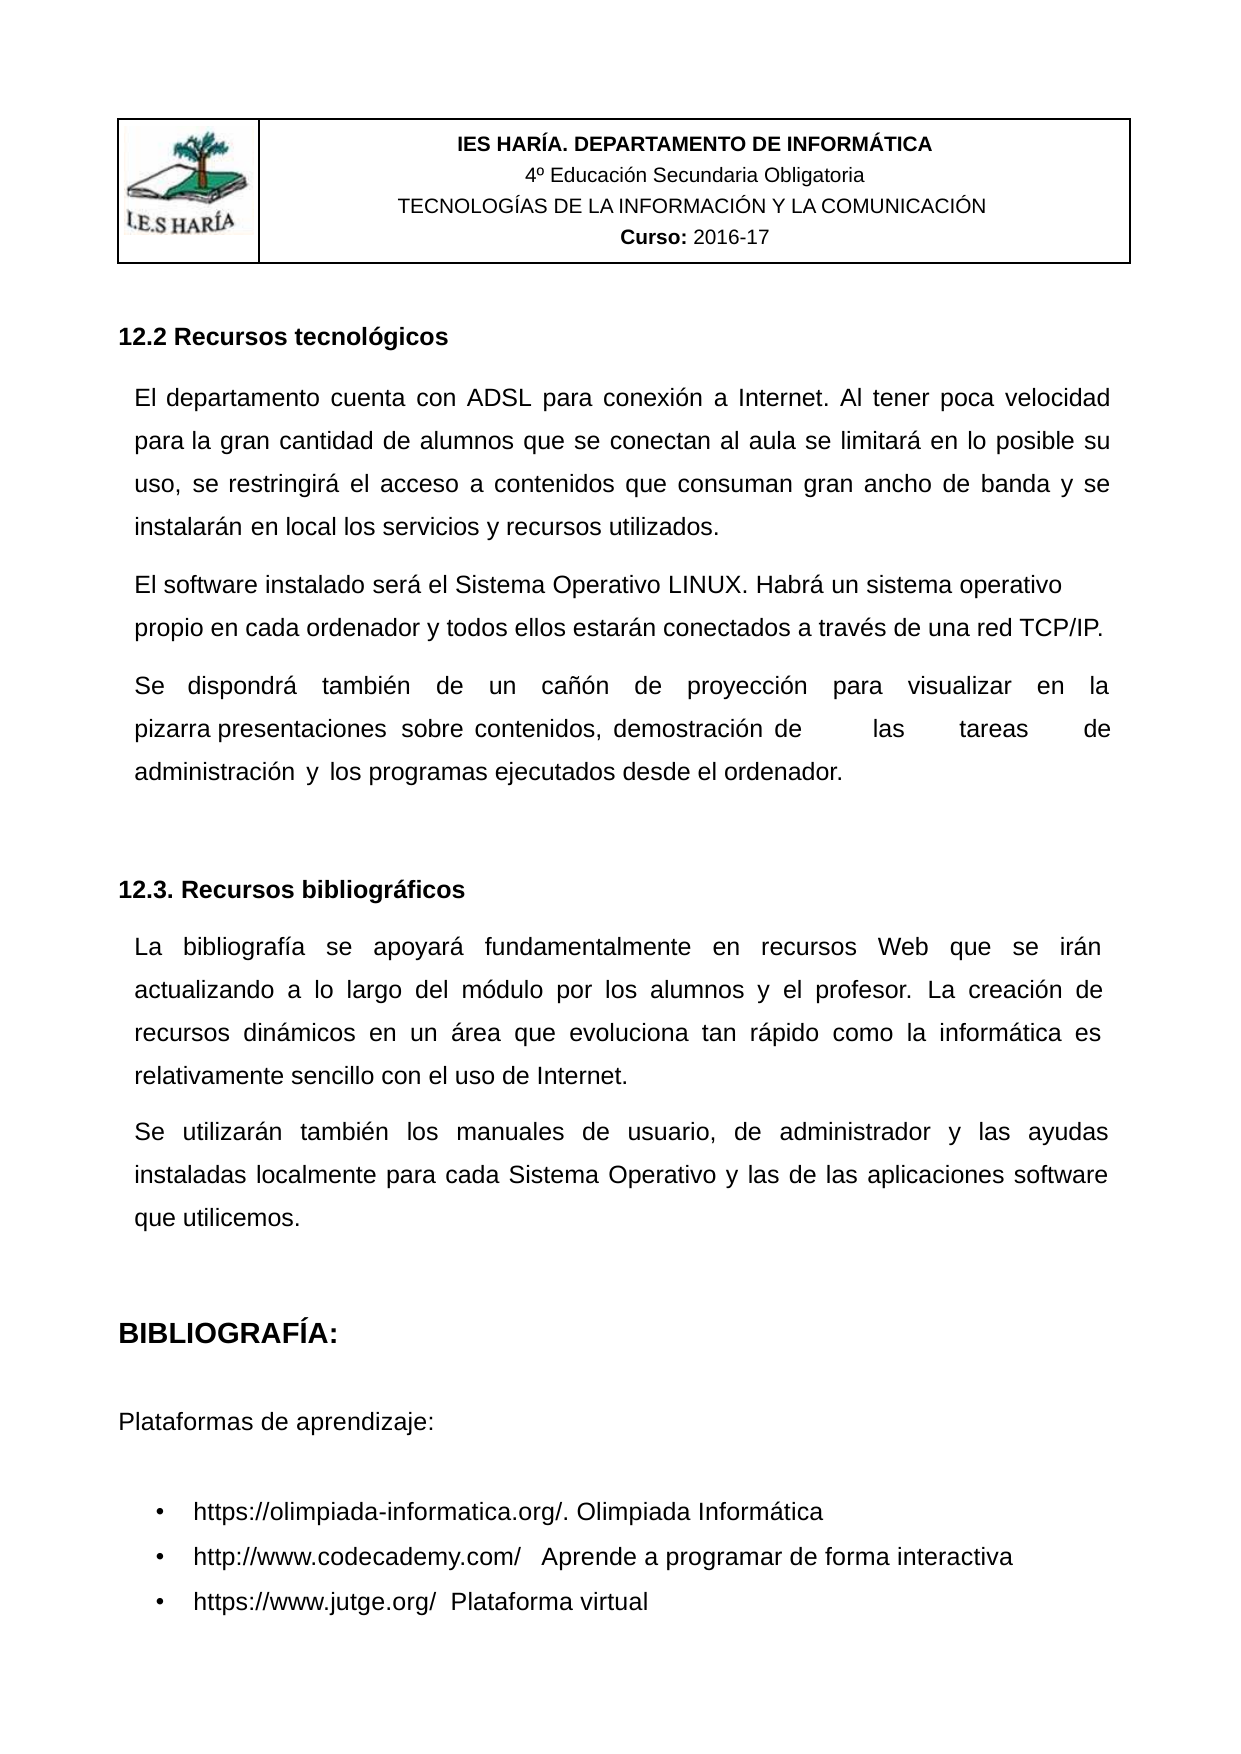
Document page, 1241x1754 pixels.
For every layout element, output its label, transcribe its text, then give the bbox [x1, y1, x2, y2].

picture [123, 126, 254, 235]
subtitle 12.3. Recursos bibliográficos [118, 875, 1122, 904]
text La bibliografía se apoyará fundamentalmente en recursos Web que se irán actualizando a lo largo del módulo por los alumnos y el profesor. La creación de recursos dinámicos en un área que evoluciona tan rápido como la informática es relativamente sencillo con el uso de Internet. [134, 932, 1103, 1090]
text El software instalado será el Sistema Operativo LINUX. Habrá un sistema operativo propio en cada ordenador y todos ellos estarán conectados a través de una red TCP/IP. [134, 570, 1111, 642]
text Se dispondrá también de un cañón de proyección para visualizar en la pizarra presentaciones sobre contenidos, demostración de las tareas de administración y los programas ejecutados desde el ordenador. [134, 671, 1111, 786]
text El departamento cuenta con ADSL para conexión a Internet. Al tener poca velocidad para la gran cantidad de alumnos que se conectan al aula se limitará en lo posible su uso, se restringirá el acceso a contenidos que consuman gran ancho de banda y se instalarán en local los servicios y recursos utilizados. [134, 383, 1111, 541]
list https://www.jutge.org/ Plataforma virtual [156, 1586, 1122, 1616]
list https://olimpiada-informatica.org/. Olimpiada Informática [156, 1496, 1122, 1526]
list http://www.codecademy.com/ Aprende a programar de forma interactiva [156, 1541, 1122, 1571]
text Plataformas de aprendizaje: [118, 1407, 1122, 1437]
text Se utilizarán también los manuales de usuario, de administrador y las ayudas instaladas localmente para cada Sistema Operativo y las de las aplicaciones software que utilicemos. [134, 1117, 1110, 1232]
subtitle 12.2 Recursos tecnológicos [118, 322, 1122, 351]
subtitle BIBLIOGRAFÍA: [118, 1316, 1122, 1349]
